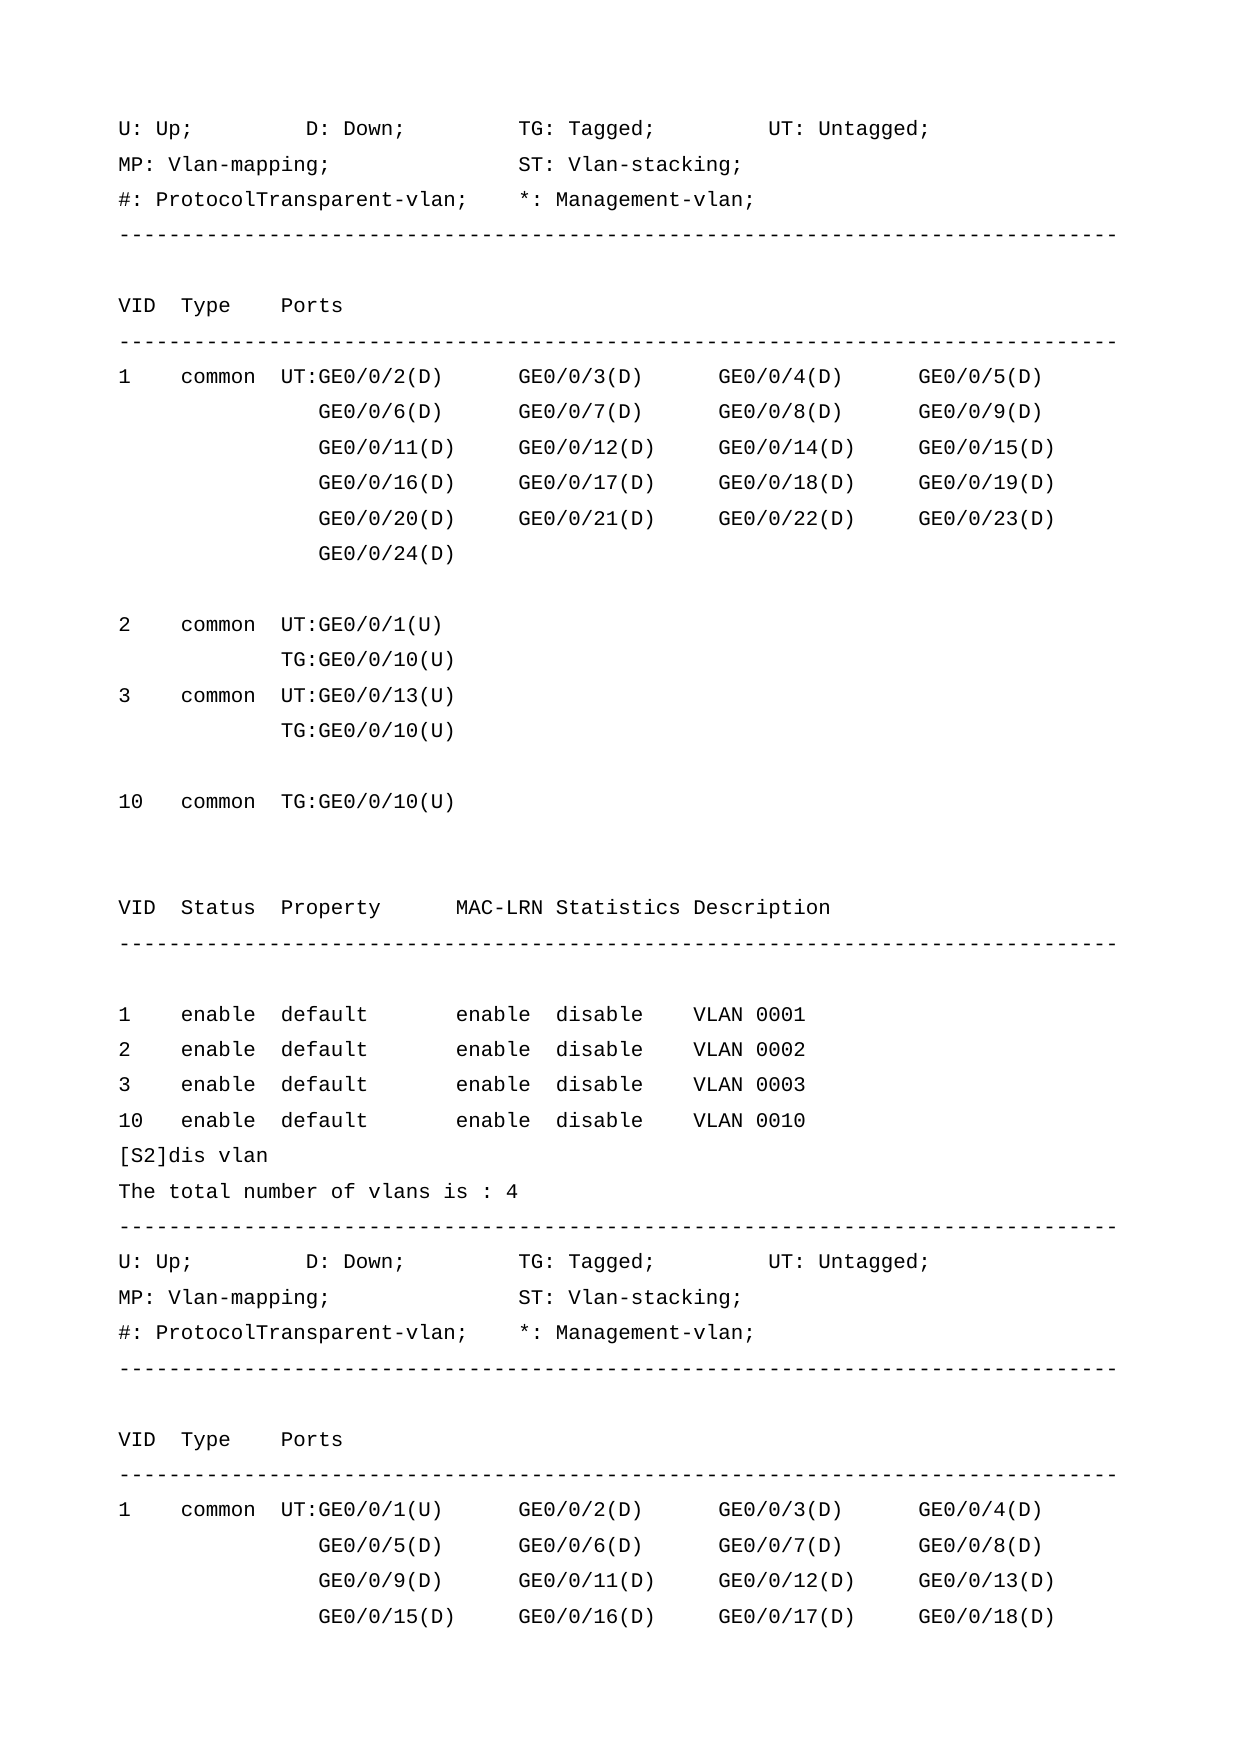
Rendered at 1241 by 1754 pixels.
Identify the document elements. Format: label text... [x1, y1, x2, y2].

text 10 common TG:GE0/0/10(U) [118, 791, 1122, 815]
text 3 enable default enable disable VLAN 0003 [118, 1074, 1122, 1098]
text U: Up; D: Down; TG: Tagged; UT: Untagged; [118, 118, 1122, 142]
text TG:GE0/0/10(U) [118, 649, 1122, 673]
text GE0/0/5(D) GE0/0/6(D) GE0/0/7(D) GE0/0/8(D) [118, 1535, 1122, 1558]
text -------------------------------------------------------------------------------- [118, 1464, 1122, 1488]
text MP: Vlan-mapping; ST: Vlan-stacking; [118, 153, 1122, 177]
text #: ProtocolTransparent-vlan; *: Management-vlan; [118, 1322, 1122, 1346]
text GE0/0/16(D) GE0/0/17(D) GE0/0/18(D) GE0/0/19(D) [118, 472, 1122, 496]
text 2 common UT:GE0/0/1(U) [118, 614, 1122, 638]
text 3 common UT:GE0/0/13(U) [118, 685, 1122, 708]
text GE0/0/6(D) GE0/0/7(D) GE0/0/8(D) GE0/0/9(D) [118, 401, 1122, 425]
text #: ProtocolTransparent-vlan; *: Management-vlan; [118, 189, 1122, 213]
text -------------------------------------------------------------------------------- [118, 331, 1122, 354]
text VID Type Ports [118, 295, 1122, 319]
text The total number of vlans is : 4 [118, 1181, 1122, 1204]
text MP: Vlan-mapping; ST: Vlan-stacking; [118, 1287, 1122, 1311]
text U: Up; D: Down; TG: Tagged; UT: Untagged; [118, 1251, 1122, 1275]
text GE0/0/15(D) GE0/0/16(D) GE0/0/17(D) GE0/0/18(D) [118, 1606, 1122, 1629]
text 10 enable default enable disable VLAN 0010 [118, 1110, 1122, 1133]
text -------------------------------------------------------------------------------- [118, 1216, 1122, 1240]
text [S2]dis vlan [118, 1145, 1122, 1169]
text GE0/0/9(D) GE0/0/11(D) GE0/0/12(D) GE0/0/13(D) [118, 1570, 1122, 1594]
text 2 enable default enable disable VLAN 0002 [118, 1039, 1122, 1063]
text VID Status Property MAC-LRN Statistics Description [118, 897, 1122, 921]
text GE0/0/20(D) GE0/0/21(D) GE0/0/22(D) GE0/0/23(D) [118, 508, 1122, 531]
text GE0/0/11(D) GE0/0/12(D) GE0/0/14(D) GE0/0/15(D) [118, 437, 1122, 461]
text 1 common UT:GE0/0/1(U) GE0/0/2(D) GE0/0/3(D) GE0/0/4(D) [118, 1499, 1122, 1523]
text VID Type Ports [118, 1428, 1122, 1452]
text GE0/0/24(D) [118, 543, 1122, 567]
text -------------------------------------------------------------------------------- [118, 224, 1122, 248]
text -------------------------------------------------------------------------------- [118, 1358, 1122, 1381]
text 1 common UT:GE0/0/2(D) GE0/0/3(D) GE0/0/4(D) GE0/0/5(D) [118, 366, 1122, 390]
text 1 enable default enable disable VLAN 0001 [118, 1003, 1122, 1027]
text -------------------------------------------------------------------------------- [118, 933, 1122, 956]
text TG:GE0/0/10(U) [118, 720, 1122, 744]
